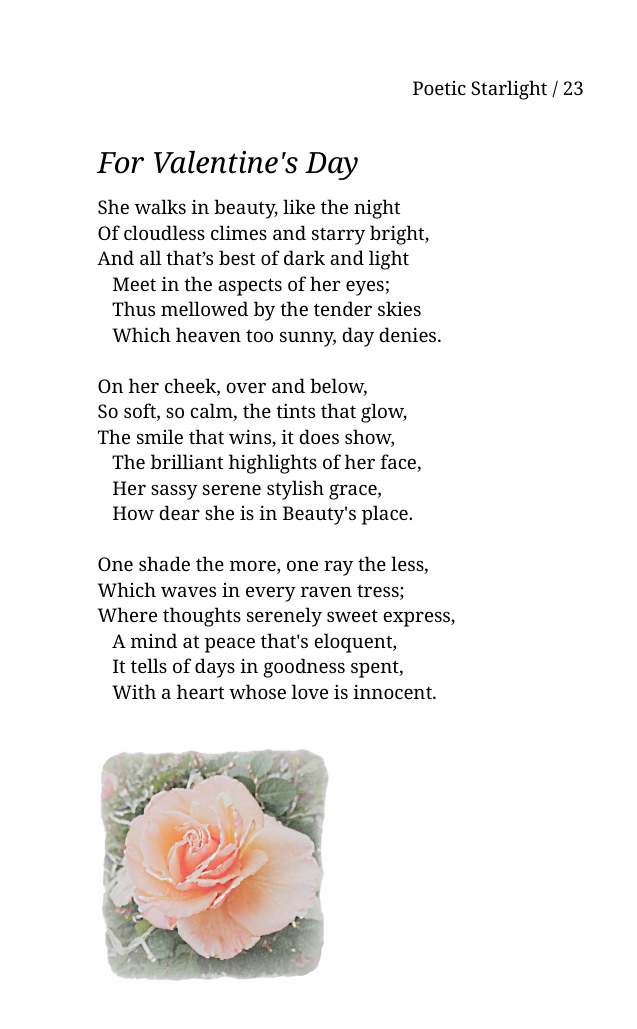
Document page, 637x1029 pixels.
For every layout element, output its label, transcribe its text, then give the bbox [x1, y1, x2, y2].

text On her cheek, over and below, [97, 373, 583, 398]
text She walks in beauty, like the night [97, 194, 583, 220]
subtitle For Valentine's Day [97, 142, 583, 182]
text And all that’s best of dark and light [97, 245, 583, 271]
text The brilliant highlights of her face, [97, 449, 583, 475]
text How dear she is in Beauty's place. [97, 501, 583, 526]
text With a heart whose love is innocent. [97, 679, 583, 705]
text Meet in the aspects of her eyes; [97, 271, 583, 296]
text Her sassy serene stylish grace, [97, 475, 583, 501]
text Of cloudless climes and starry bright, [97, 220, 583, 245]
text Which waves in every raven tress; [97, 577, 583, 603]
text A mind at peace that's eloquent, [97, 628, 583, 654]
text Which heaven too sunny, day denies. [97, 322, 583, 347]
picture [97, 747, 329, 983]
text The smile that wins, it does show, [97, 424, 583, 449]
text One shade the more, one ray the less, [97, 552, 583, 577]
text So soft, so calm, the tints that glow, [97, 398, 583, 424]
text Thus mellowed by the tender skies [97, 296, 583, 322]
text Where thoughts serenely sweet express, [97, 603, 583, 628]
text It tells of days in goodness spent, [97, 654, 583, 679]
